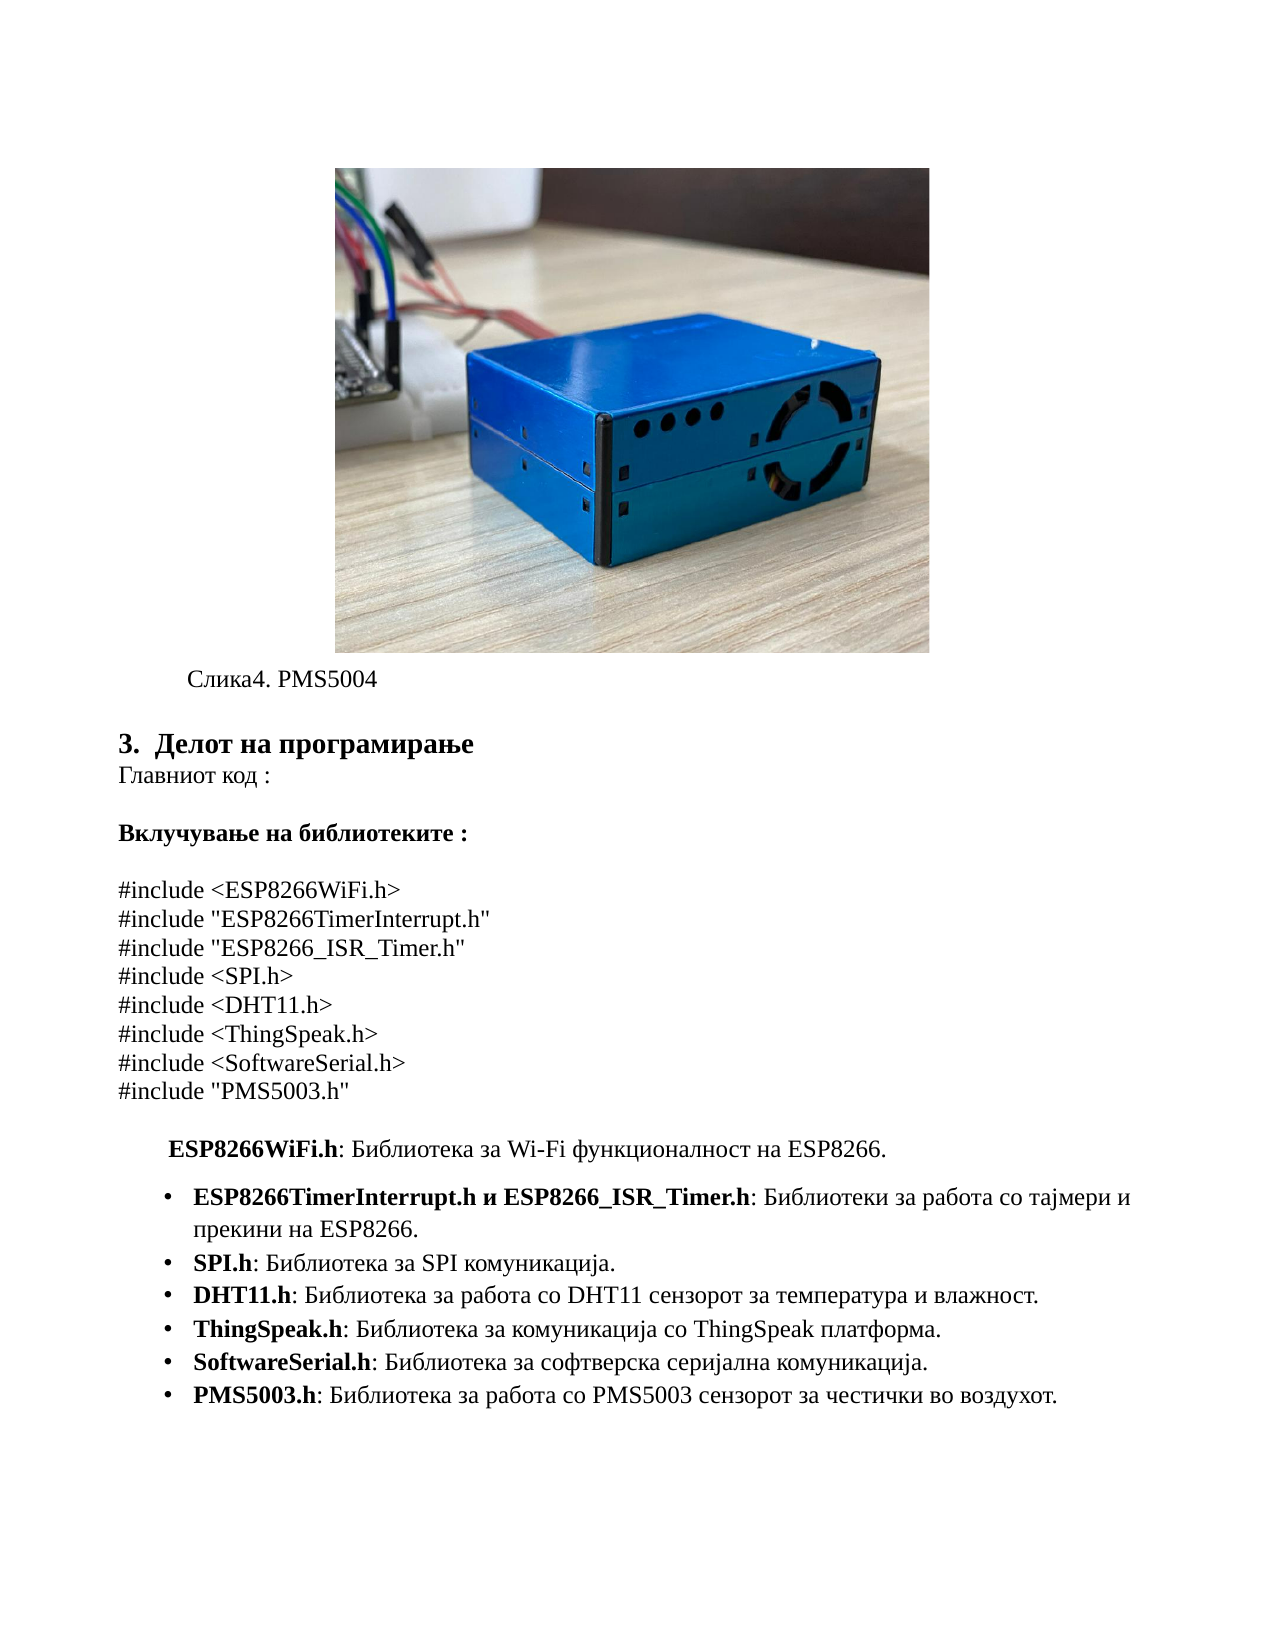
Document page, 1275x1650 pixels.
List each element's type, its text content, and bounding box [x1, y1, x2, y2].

text #include <SoftwareSerial.h> [118, 1048, 1157, 1076]
list DHT11.h: Библиотека за работа со DHT11 сензорот за температура и влажност. [164, 1281, 1157, 1309]
list SoftwareSerial.h: Библиотека за софтверска серијална комуникација. [164, 1347, 1157, 1375]
text #include <DHT11.h> [118, 990, 1157, 1019]
text #include <ThingSpeak.h> [118, 1019, 1157, 1048]
text Вклучување на библиотеките : [118, 818, 1157, 846]
text Главниот код : [118, 760, 1157, 789]
text #include <ESP8266WiFi.h> [118, 875, 1157, 904]
list PMS5003.h: Библиотека за работа со PMS5003 сензорот за честички во воздухот. [164, 1380, 1157, 1408]
text #include "PMS5003.h" [118, 1076, 1157, 1105]
text ESP8266WiFi.h: Библиотека за Wi-Fi функционалност на ESP8266. [118, 1134, 1157, 1163]
text #include "ESP8266_ISR_Timer.h" [118, 933, 1157, 961]
text 3. Делот на програмирање [118, 727, 1157, 760]
text Слика4. PMS5004 [118, 664, 1157, 693]
picture [335, 168, 930, 653]
text #include <SPI.h> [118, 961, 1157, 990]
text #include "ESP8266TimerInterrupt.h" [118, 904, 1157, 933]
list ThingSpeak.h: Библиотека за комуникација со ThingSpeak платформа. [164, 1314, 1157, 1342]
list ESP8266TimerInterrupt.h и ESP8266_ISR_Timer.h: Библиотеки за работа со тајмери и прекини на ESP8266. [164, 1182, 1157, 1243]
list SPI.h: Библиотека за SPI комуникација. [164, 1248, 1157, 1276]
